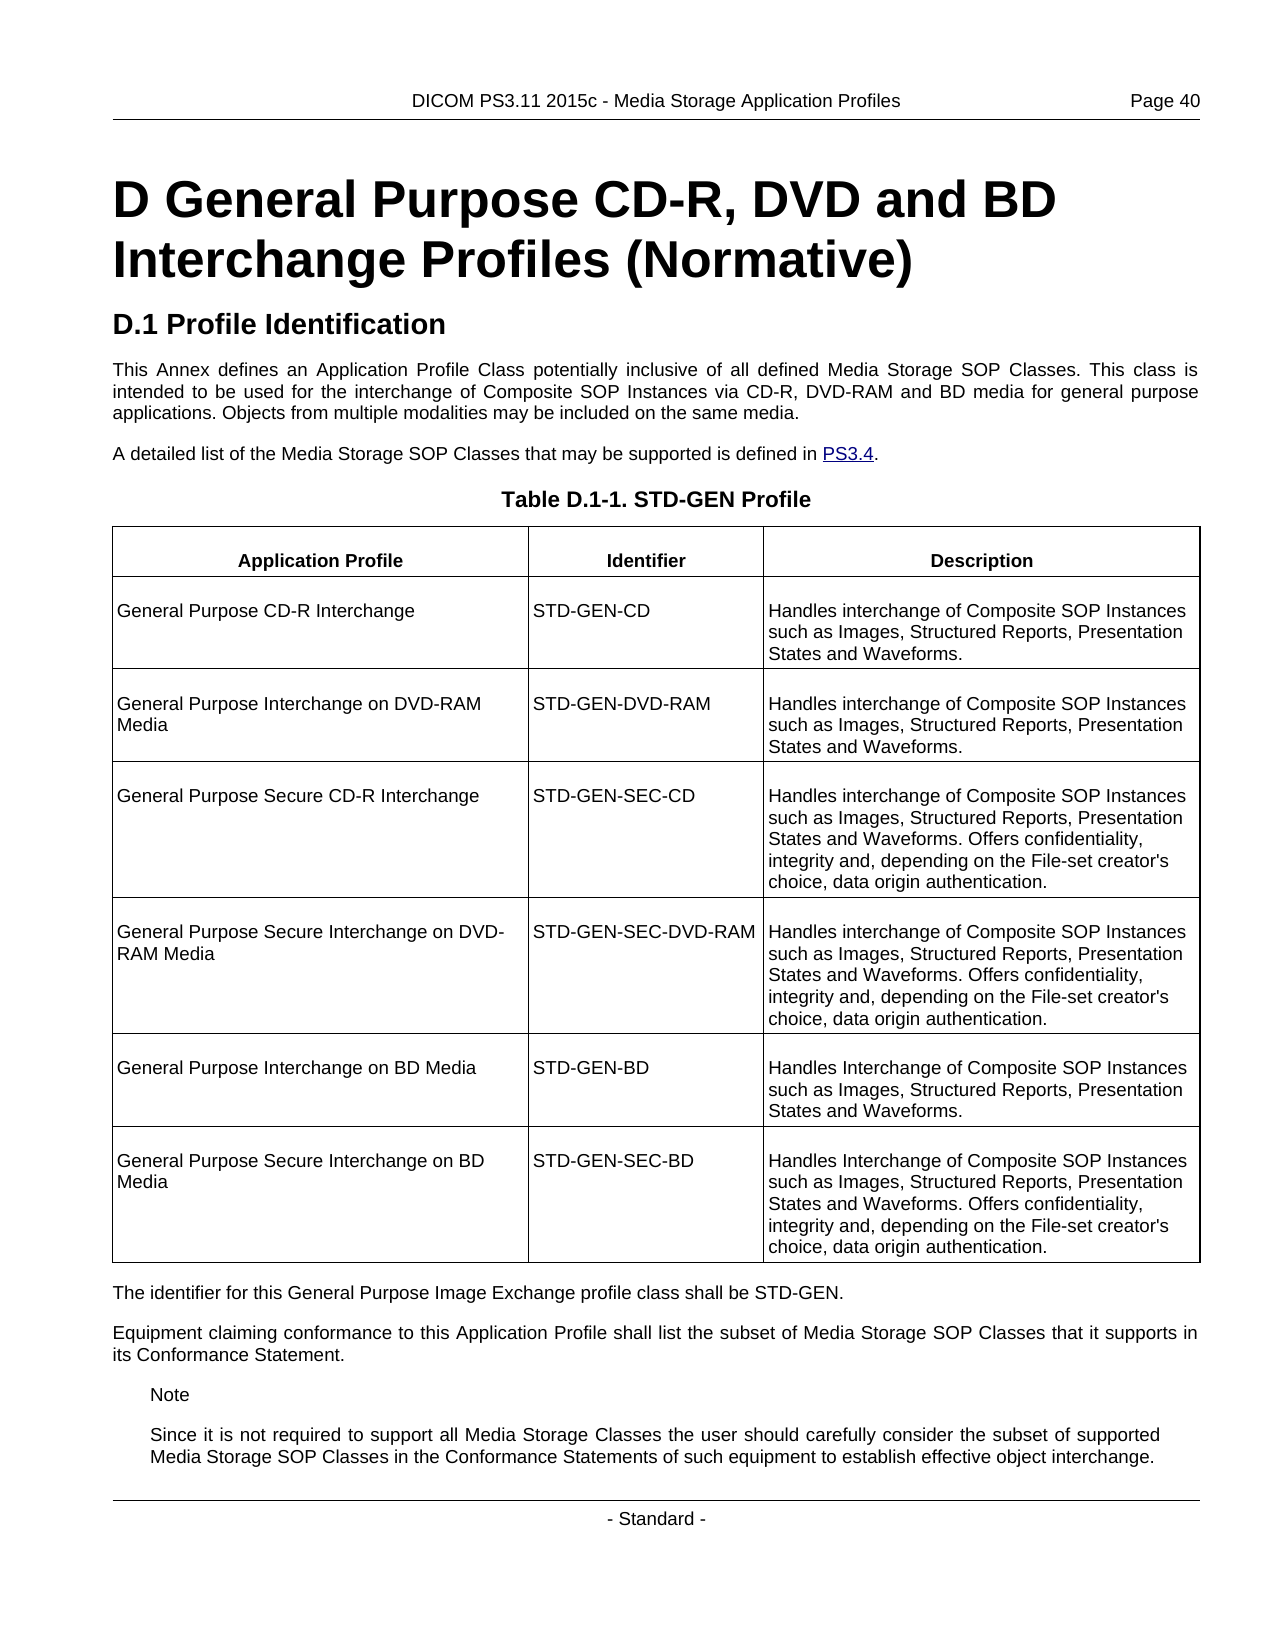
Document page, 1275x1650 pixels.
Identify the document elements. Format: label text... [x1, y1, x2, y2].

table_cell Handles interchange of Composite SOP Instances such as Images, Structured Reports, Presentation States and Waveforms. [764, 577, 1199, 668]
table_cell General Purpose Secure Interchange on DVD-RAM Media [113, 898, 528, 1033]
text Note [150, 1384, 1162, 1405]
table_cell Handles interchange of Composite SOP Instances such as Images, Structured Reports, Presentation States and Waveforms. [764, 669, 1199, 761]
table_cell General Purpose Interchange on BD Media [113, 1034, 528, 1126]
table_cell General Purpose Interchange on DVD-RAM Media [113, 669, 528, 761]
text D.1 Profile Identification [112, 307, 1200, 340]
table_header Identifier [529, 527, 763, 576]
table_cell General Purpose CD-R Interchange [113, 577, 528, 668]
text Equipment claiming conformance to this Application Profile shall list the subset of Media Storage SOP Classes that it supports in its Conformance Statement. [112, 1322, 1200, 1365]
table_cell STD-GEN-SEC-BD [529, 1127, 763, 1262]
table_cell STD-GEN-SEC-DVD-RAM [529, 898, 763, 1033]
text D General Purpose CD-R, DVD and BD Interchange Profiles (Normative) [112, 169, 1200, 288]
text This Annex defines an Application Profile Class potentially inclusive of all defined Media Storage SOP Classes. This class is intended to be used for the interchange of Composite SOP Instances via CD-R, DVD-RAM and BD media for general purpose applications. Objects from multiple modalities may be included on the same media. [112, 359, 1200, 424]
table_cell Handles Interchange of Composite SOP Instances such as Images, Structured Reports, Presentation States and Waveforms. [764, 1034, 1199, 1126]
table_cell STD-GEN-SEC-CD [529, 762, 763, 897]
table_header Description [764, 527, 1199, 576]
table_header Application Profile [113, 527, 528, 576]
table_cell STD-GEN-BD [529, 1034, 763, 1126]
table_cell General Purpose Secure Interchange on BD Media [113, 1127, 528, 1262]
table_cell Handles interchange of Composite SOP Instances such as Images, Structured Reports, Presentation States and Waveforms. Offers confidentiality, integrity and, depending on the File-set creator's choice, data origin authentication. [764, 762, 1199, 897]
table_cell Handles Interchange of Composite SOP Instances such as Images, Structured Reports, Presentation States and Waveforms. Offers confidentiality, integrity and, depending on the File-set creator's choice, data origin authentication. [764, 1127, 1199, 1262]
text Since it is not required to support all Media Storage Classes the user should carefully consider the subset of supported Media Storage SOP Classes in the Conformance Statements of such equipment to establish effective object interchange. [150, 1424, 1162, 1467]
text Table D.1-1. STD-GEN Profile [112, 486, 1200, 512]
text A detailed list of the Media Storage SOP Classes that may be supported is defined in PS3.4. [112, 442, 1200, 464]
table_cell General Purpose Secure CD-R Interchange [113, 762, 528, 897]
text The identifier for this General Purpose Image Exchange profile class shall be STD-GEN. [112, 1282, 1200, 1303]
table_cell STD-GEN-CD [529, 577, 763, 668]
table_cell STD-GEN-DVD-RAM [529, 669, 763, 761]
table_cell Handles interchange of Composite SOP Instances such as Images, Structured Reports, Presentation States and Waveforms. Offers confidentiality, integrity and, depending on the File-set creator's choice, data origin authentication. [764, 898, 1199, 1033]
